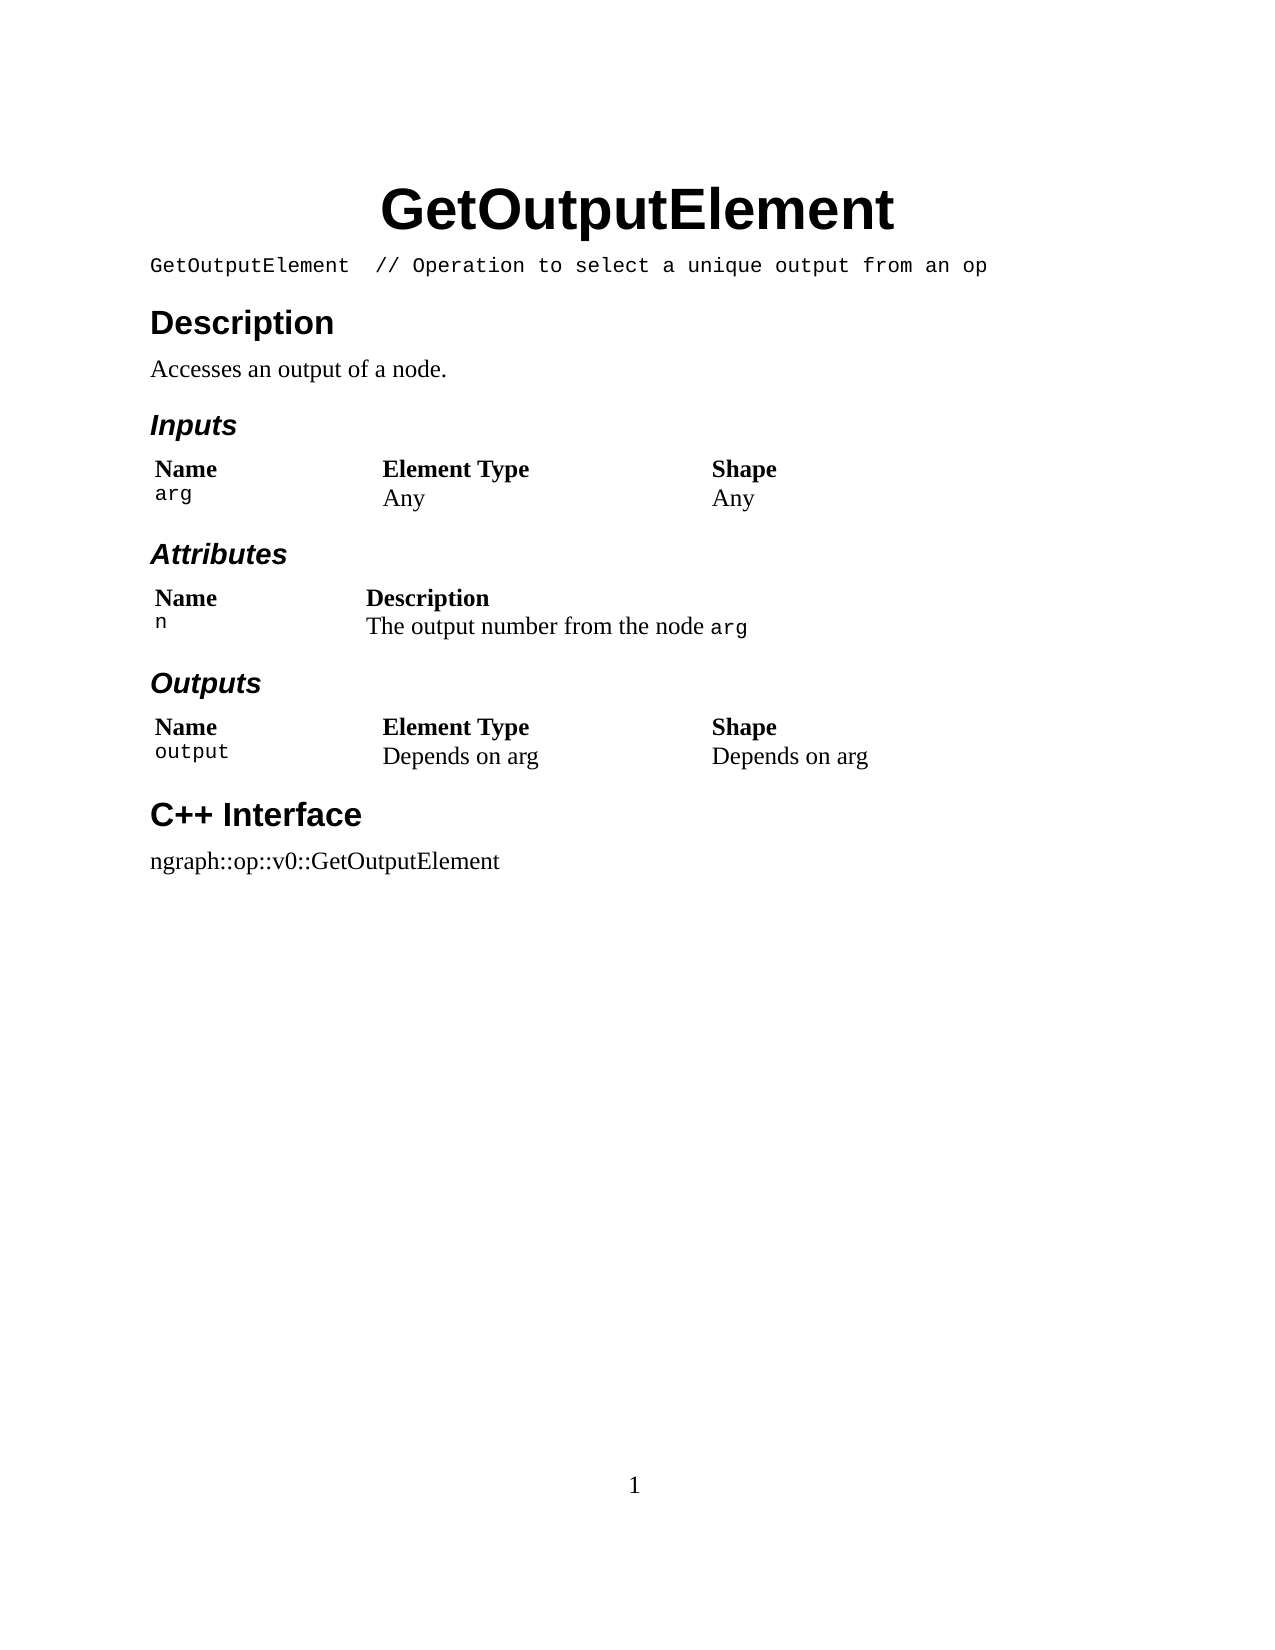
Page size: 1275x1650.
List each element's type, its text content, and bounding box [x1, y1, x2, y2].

table_header Name [150, 712, 378, 741]
table_cell Any [707, 483, 1125, 512]
title GetOutputElement [150, 175, 1125, 242]
text ngraph::op::v0::GetOutputElement [150, 846, 1125, 874]
subtitle Description [150, 303, 1125, 342]
text Accesses an output of a node. [150, 354, 1125, 383]
table_header Shape [707, 712, 1125, 741]
table_header Description [361, 583, 1125, 611]
table_header Element Type [378, 712, 707, 741]
table_header Name [150, 454, 378, 483]
subtitle Outputs [150, 666, 1125, 699]
subtitle C++ Interface [150, 794, 1125, 833]
text GetOutputElement // Operation to select a unique output from an op [150, 254, 1125, 278]
subtitle Inputs [150, 408, 1125, 442]
table_header Name [150, 583, 361, 611]
table_header Shape [707, 454, 1125, 483]
subtitle Attributes [150, 537, 1125, 570]
table_cell The output number from the node arg [361, 611, 1125, 641]
table_cell n [150, 611, 361, 641]
table_cell Depends on arg [378, 741, 707, 769]
table_cell arg [150, 483, 378, 512]
table_cell output [150, 741, 378, 769]
table_cell Any [378, 483, 707, 512]
table_header Element Type [378, 454, 707, 483]
table_cell Depends on arg [707, 741, 1125, 769]
